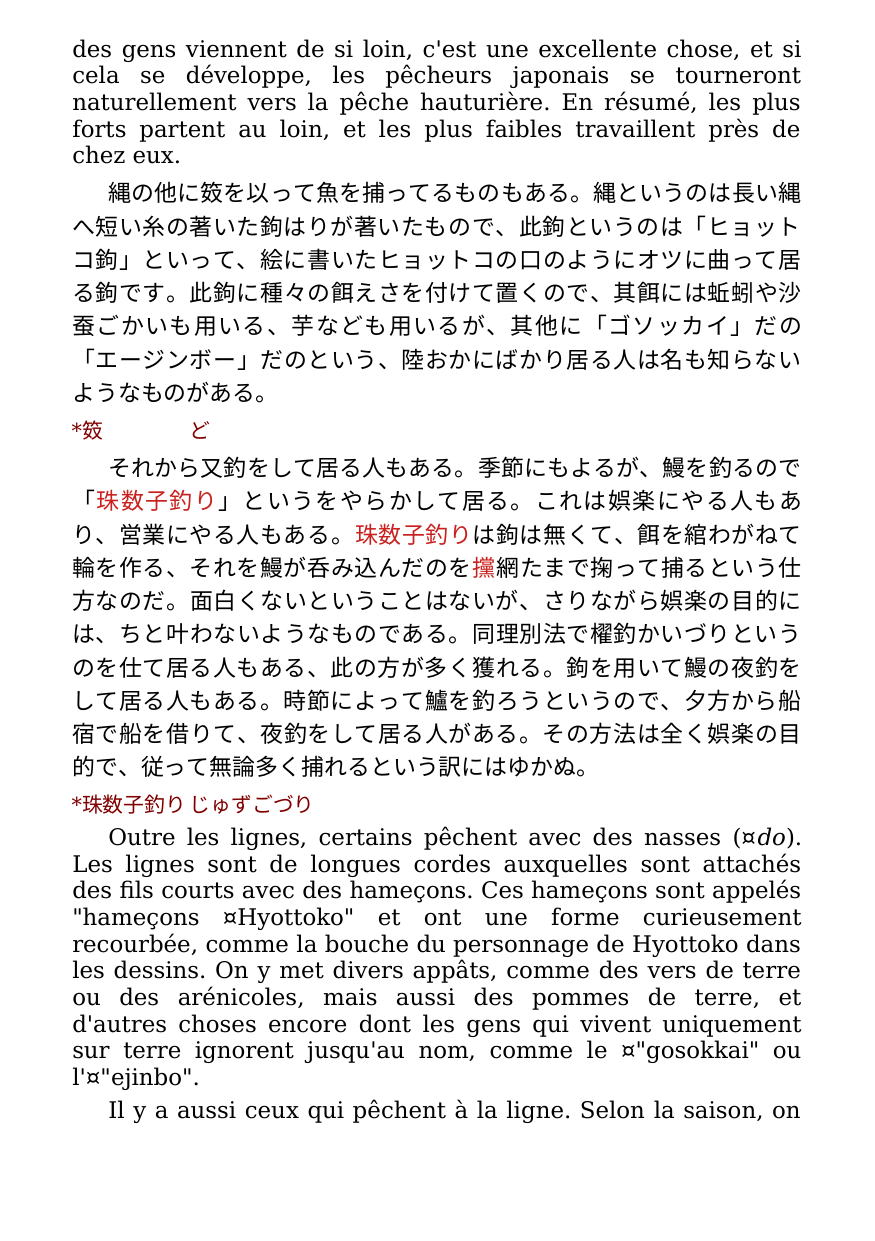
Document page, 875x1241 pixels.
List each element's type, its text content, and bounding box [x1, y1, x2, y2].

text 縄の他に笯を以って魚を捕ってるものもある。縄というのは長い縄へ短い糸の著いた鉤はりが著いたもので、此鉤というのは「ヒョットコ鉤」といって、絵に書いたヒョットコの口のようにオツに曲って居る鉤です。此鉤に種々の餌えさを付けて置くので、其餌には蚯蚓や沙蚕ごかいも用いる、芋なども用いるが、其他に「ゴソッカイ」だの「エージンボー」だのという、陸おかにばかり居る人は名も知らないようなものがある。 [72, 175, 802, 408]
text Il y a aussi ceux qui pêchent à la ligne. Selon la saison, on [72, 1097, 802, 1124]
text Outre les lignes, certains pêchent avec des nasses (¤do). Les lignes sont de longues cordes auxquelles sont attachés des fils courts avec des hameçons. Ces hameçons sont appelés "hameçons ¤Hyottoko" et ont une forme curieusement recourbée, comme la bouche du personnage de Hyottoko dans les dessins. On y met divers appâts, comme des vers de terre ou des arénicoles, mais aussi des pommes de terre, et d'autres choses encore dont les gens qui vivent uniquement sur terre ignorent jusqu'au nom, comme le ¤"gosokkai" ou l'¤"ejinbo". [72, 824, 802, 1091]
text *珠数子釣り じゅずごづり [71, 788, 803, 818]
text *笯 ど [71, 414, 803, 444]
text それから又釣をして居る人もある。季節にもよるが、鰻を釣るので「珠数子釣り」というをやらかして居る。これは娯楽にやる人もあり、営業にやる人もある。珠数子釣りは鉤は無くて、餌を綰わがねて輪を作る、それを鰻が呑み込んだのを攩網たまで掬って捕るという仕方なのだ。面白くないということはないが、さりながら娯楽の目的には、ちと叶わないようなものである。同理別法で櫂釣かいづりというのを仕て居る人もある、此の方が多く獲れる。鉤を用いて鰻の夜釣をして居る人もある。時節によって鱸を釣ろうというので、夕方から船宿で船を借りて、夜釣をして居る人がある。その方法は全く娯楽の目的で、従って無論多く捕れるという訳にはゆかぬ。 [72, 450, 802, 782]
text des gens viennent de si loin, c'est une excellente chose, et si cela se développe, les pêcheurs japonais se tourneront naturellement vers la pêche hauturière. En résumé, les plus forts partent au loin, et les plus faibles travaillent près de chez eux. [72, 36, 802, 169]
